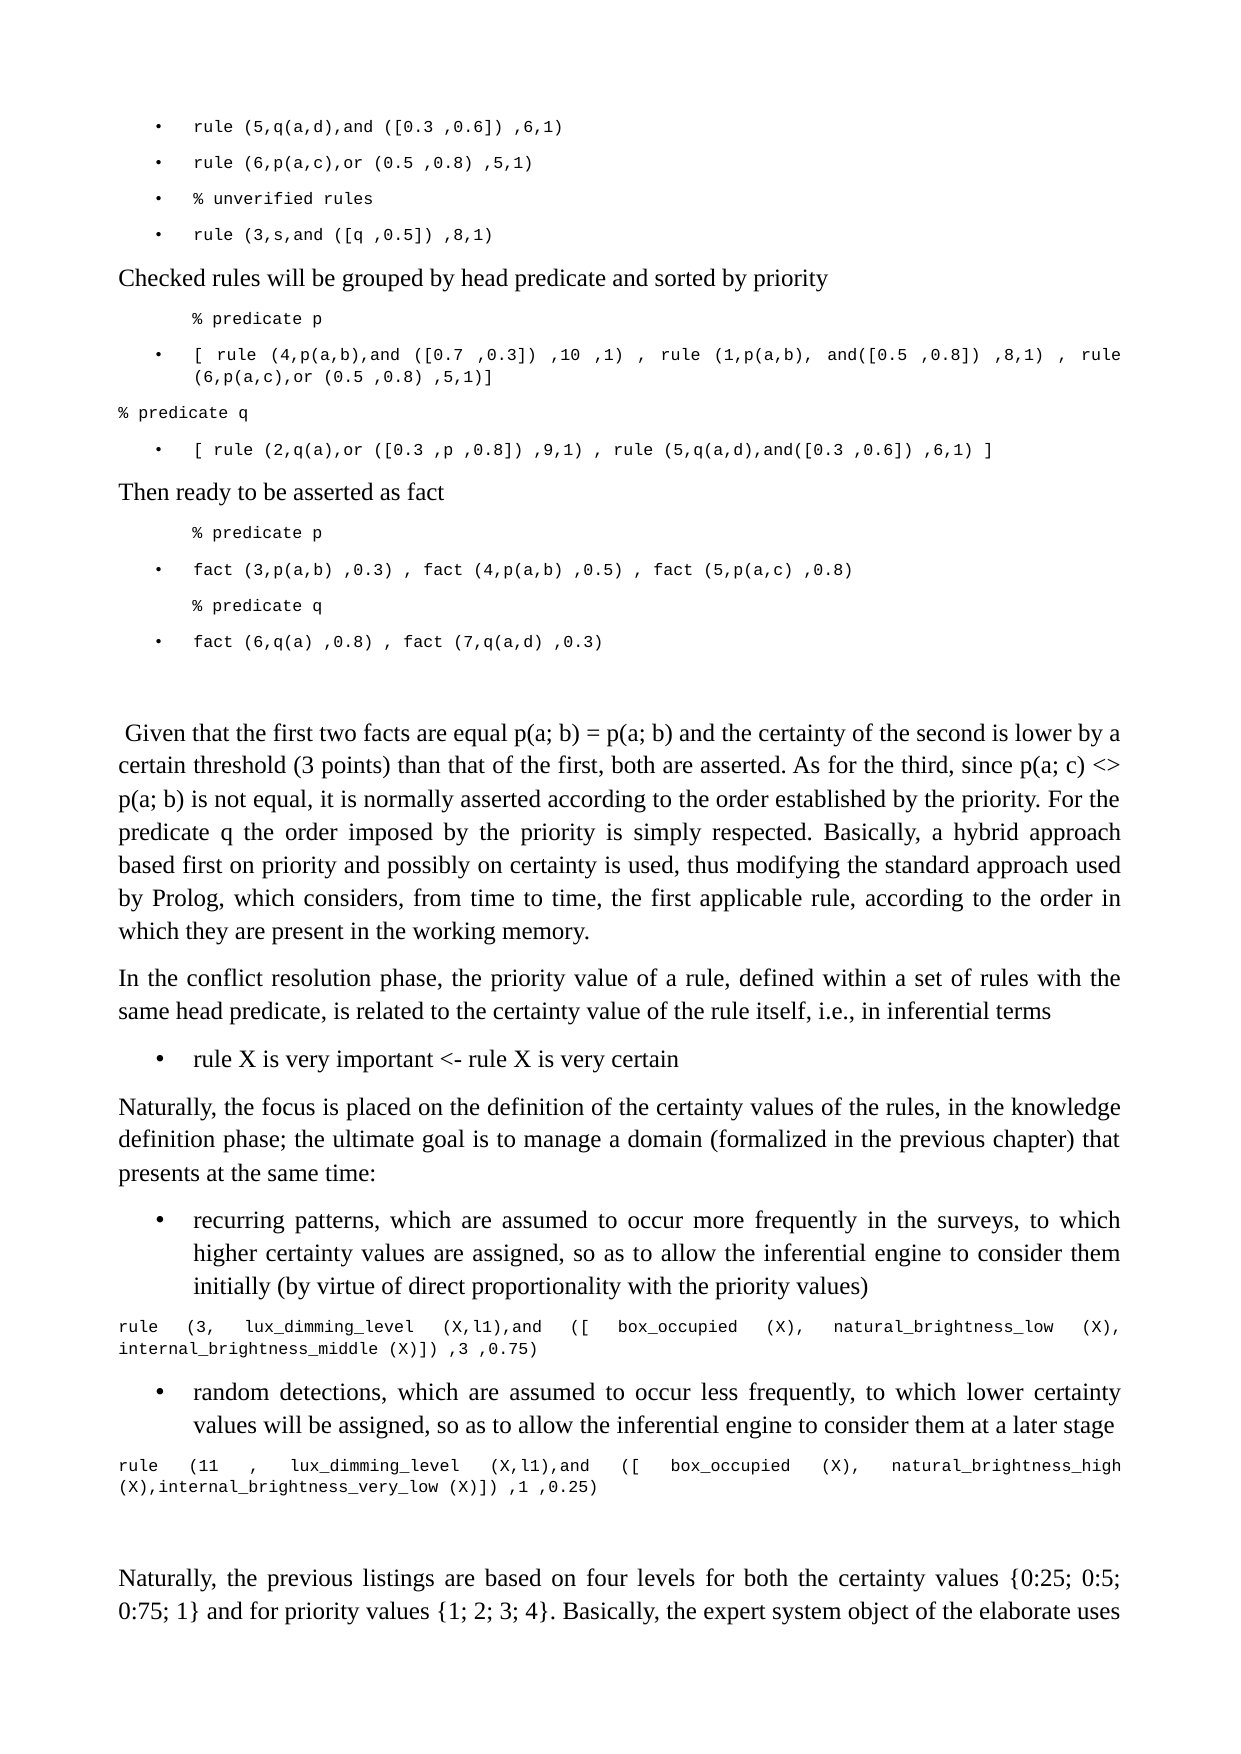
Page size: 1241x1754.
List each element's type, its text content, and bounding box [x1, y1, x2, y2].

list [ rule (4,p(a,b),and ([0.7 ,0.3]) ,10 ,1) , rule (1,p(a,b), and([0.5 ,0.8]) ,8,1) , rule (6,p(a,c),or (0.5 ,0.8) ,5,1)] [156, 347, 1122, 387]
list rule (5,q(a,d),and ([0.3 ,0.6]) ,6,1) [156, 118, 1122, 137]
text % predicate q [118, 405, 1122, 424]
list rule X is very important <- rule X is very certain [156, 1044, 1122, 1073]
text Then ready to be asserted as fact [118, 477, 1122, 506]
text Naturally, the focus is placed on the definition of the certainty values of the rules, in the knowledge definition phase; the ultimate goal is to manage a domain (formalized in the previous chapter) that presents at the same time: [118, 1092, 1122, 1186]
list random detections, which are assumed to occur less frequently, to which lower certainty values will be assigned, so as to allow the inferential engine to consider them at a later stage [156, 1377, 1122, 1438]
list rule (6,p(a,c),or (0.5 ,0.8) ,5,1) [156, 154, 1122, 173]
list recurring patterns, which are assumed to occur more frequently in the surveys, to which higher certainty values are assigned, so as to allow the inferential engine to consider them initially (by virtue of direct proportionality with the priority values) [156, 1205, 1122, 1300]
text % predicate p [118, 311, 1122, 329]
text % predicate q [118, 597, 1122, 616]
text Naturally, the previous listings are based on four levels for both the certainty values {0:25; 0:5; 0:75; 1} and for priority values {1; 2; 3; 4}. Basically, the expert system object of the elaborate uses [118, 1563, 1122, 1625]
text % predicate p [118, 525, 1122, 544]
list [ rule (2,q(a),or ([0.3 ,p ,0.8]) ,9,1) , rule (5,q(a,d),and([0.3 ,0.6]) ,6,1) ] [156, 441, 1122, 460]
list fact (3,p(a,b) ,0.3) , fact (4,p(a,b) ,0.5) , fact (5,p(a,c) ,0.8) [156, 561, 1122, 580]
text Given that the first two facts are equal p(a; b) = p(a; b) and the certainty of the second is lower by a certain threshold (3 points) than that of the first, both are asserted. As for the third, since p(a; c) <> p(a; b) is not equal, it is normally asserted according to the order established by the priority. For the predicate q the order imposed by the priority is simply respected. Basically, a hybrid approach based first on priority and possibly on certainty is used, thus modifying the standard approach used by Prolog, which considers, from time to time, the first applicable rule, according to the order in which they are present in the working memory. [118, 718, 1122, 944]
text In the conflict resolution phase, the priority value of a rule, defined within a set of rules with the same head predicate, is related to the certainty value of the rule itself, i.e., in inferential terms [118, 963, 1122, 1025]
text rule (3, lux_dimming_level (X,l1),and ([ box_occupied (X), natural_brightness_low (X), internal_brightness_middle (X)]) ,3 ,0.75) [118, 1319, 1122, 1359]
list rule (3,s,and ([q ,0.5]) ,8,1) [156, 227, 1122, 246]
list fact (6,q(a) ,0.8) , fact (7,q(a,d) ,0.3) [156, 634, 1122, 653]
text rule (11 , lux_dimming_level (X,l1),and ([ box_occupied (X), natural_brightness_high (X),internal_brightness_very_low (X)]) ,1 ,0.25) [118, 1457, 1122, 1498]
list % unverified rules [156, 191, 1122, 209]
text Checked rules will be grouped by head predicate and sorted by priority [118, 263, 1122, 292]
